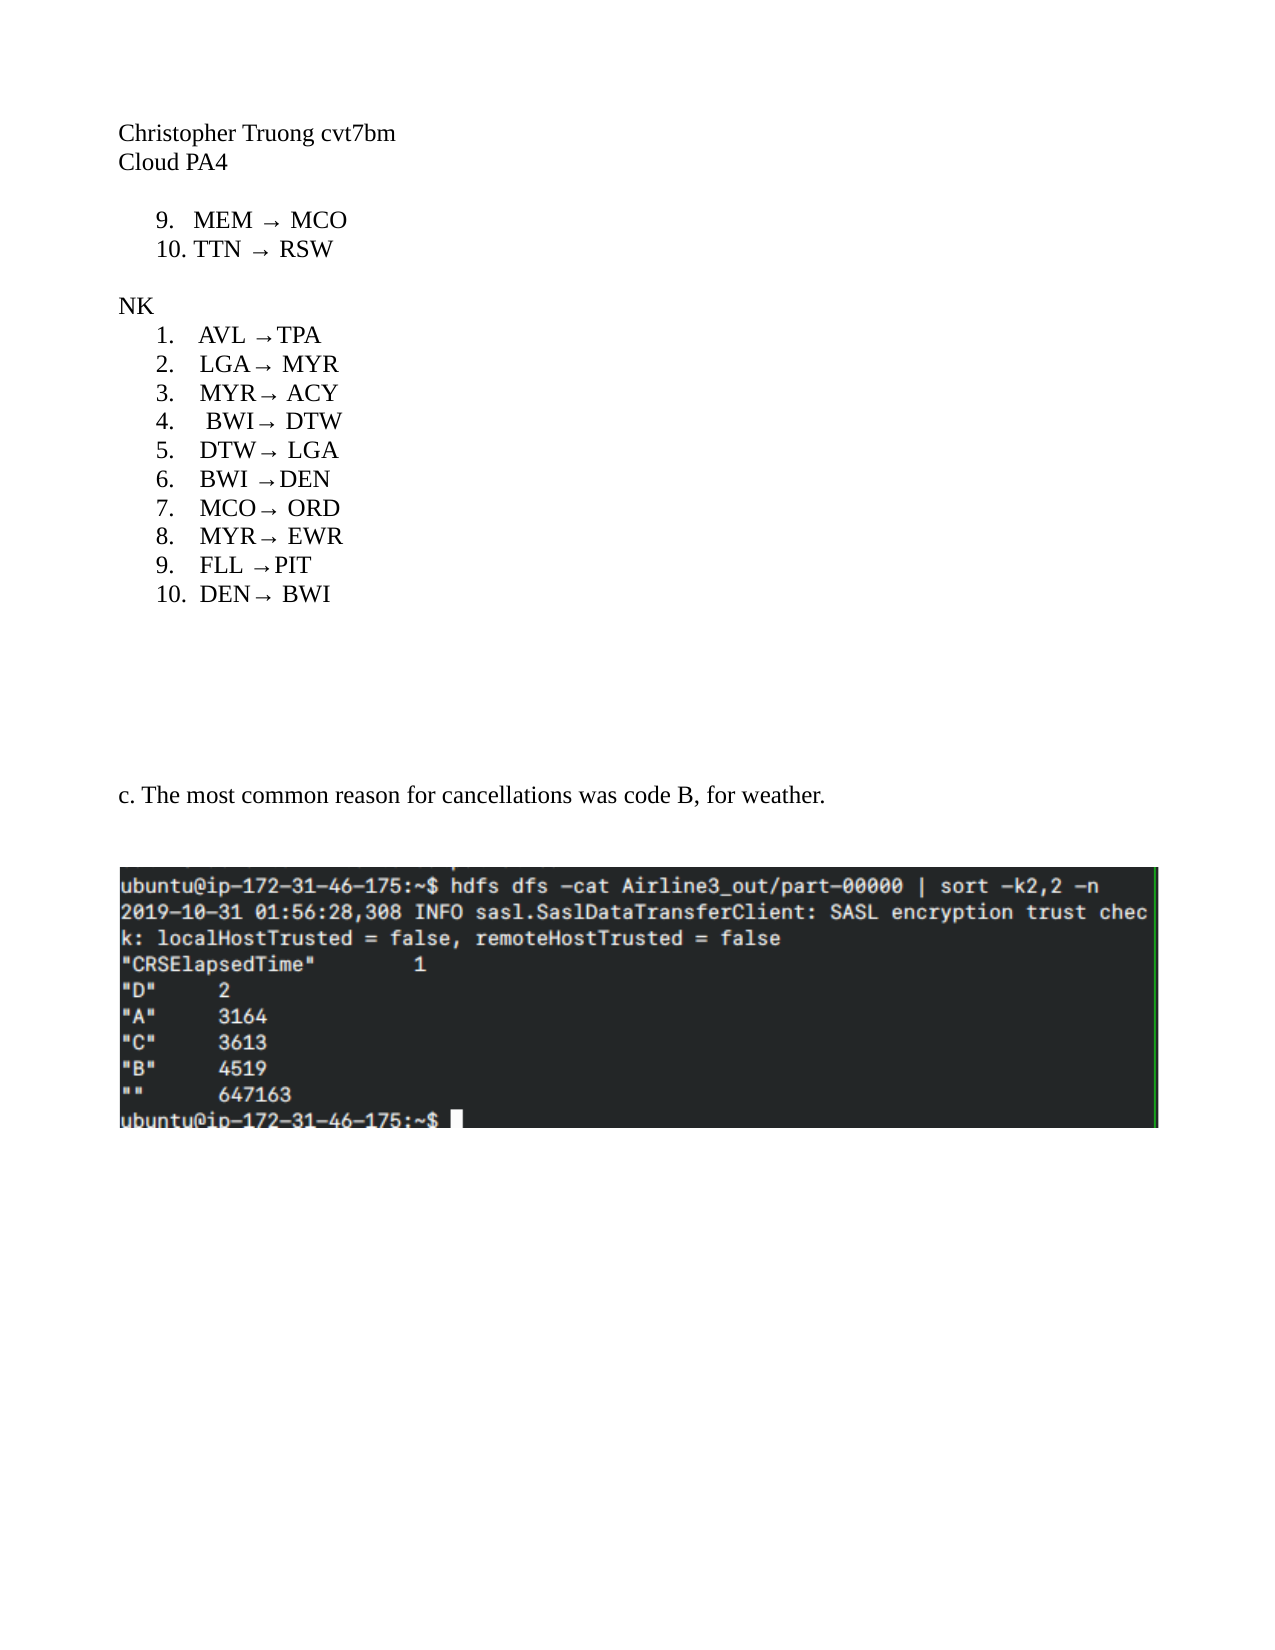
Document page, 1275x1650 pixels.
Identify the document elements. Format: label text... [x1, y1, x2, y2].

list AVL →TPA [156, 320, 1157, 349]
list BWI →DEN [156, 464, 1157, 493]
list LGA→ MYR [156, 349, 1157, 378]
picture [119, 867, 1159, 1128]
text NK [118, 291, 1157, 320]
list DEN→ BWI [156, 579, 1157, 608]
list MYR→ EWR [156, 521, 1157, 550]
list DTW→ LGA [156, 435, 1157, 464]
list FLL →PIT [156, 550, 1157, 579]
list TTN → RSW [156, 234, 1157, 263]
list BWI→ DTW [156, 406, 1157, 435]
text c. The most common reason for cancellations was code B, for weather. [118, 780, 1157, 809]
list MEM → MCO [156, 205, 1157, 234]
list MYR→ ACY [156, 378, 1157, 406]
list MCO→ ORD [156, 493, 1157, 521]
